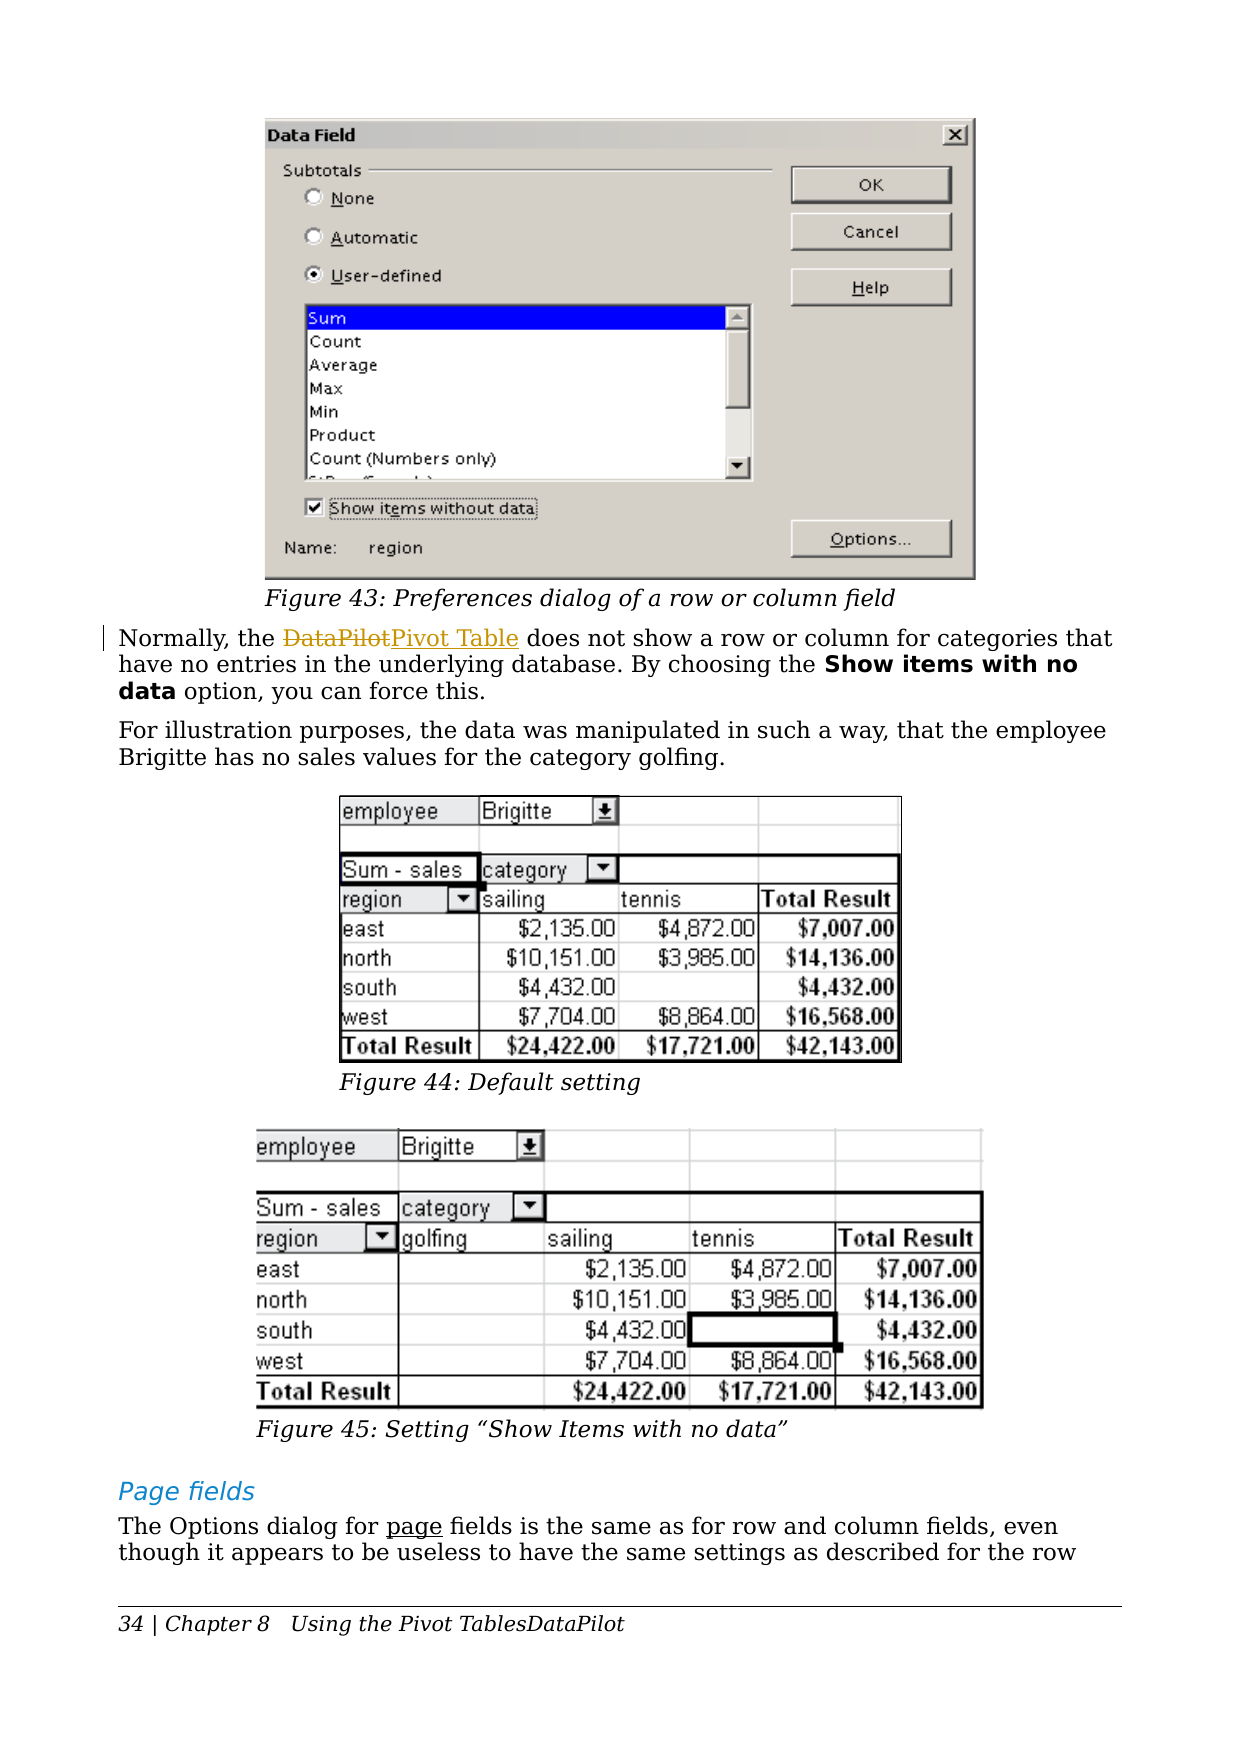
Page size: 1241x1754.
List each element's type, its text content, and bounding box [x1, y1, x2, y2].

picture [256, 1128, 984, 1411]
text The Options dialog for page fields is the same as for row and column fields, even though it appears to be useless to have the same settings as described for the row [118, 1513, 1122, 1566]
text Figure 45: Setting “Show Items with no data” [256, 1417, 984, 1443]
subtitle Page fields [118, 1477, 1122, 1506]
picture [264, 118, 976, 580]
text For illustration purposes, the data was manipulated in such a way, that the employee Brigitte has no sales values for the category golfing. [118, 717, 1122, 771]
text Figure 44: Default setting [339, 1069, 901, 1096]
text Figure 43: Preferences dialog of a row or column field [265, 586, 976, 612]
picture [340, 797, 901, 1062]
text Normally, the Pivot Table does not show a row or column for categories that have no entries in the underlying database. By choosing the Show items with no data option, you can force this. [118, 625, 1122, 705]
